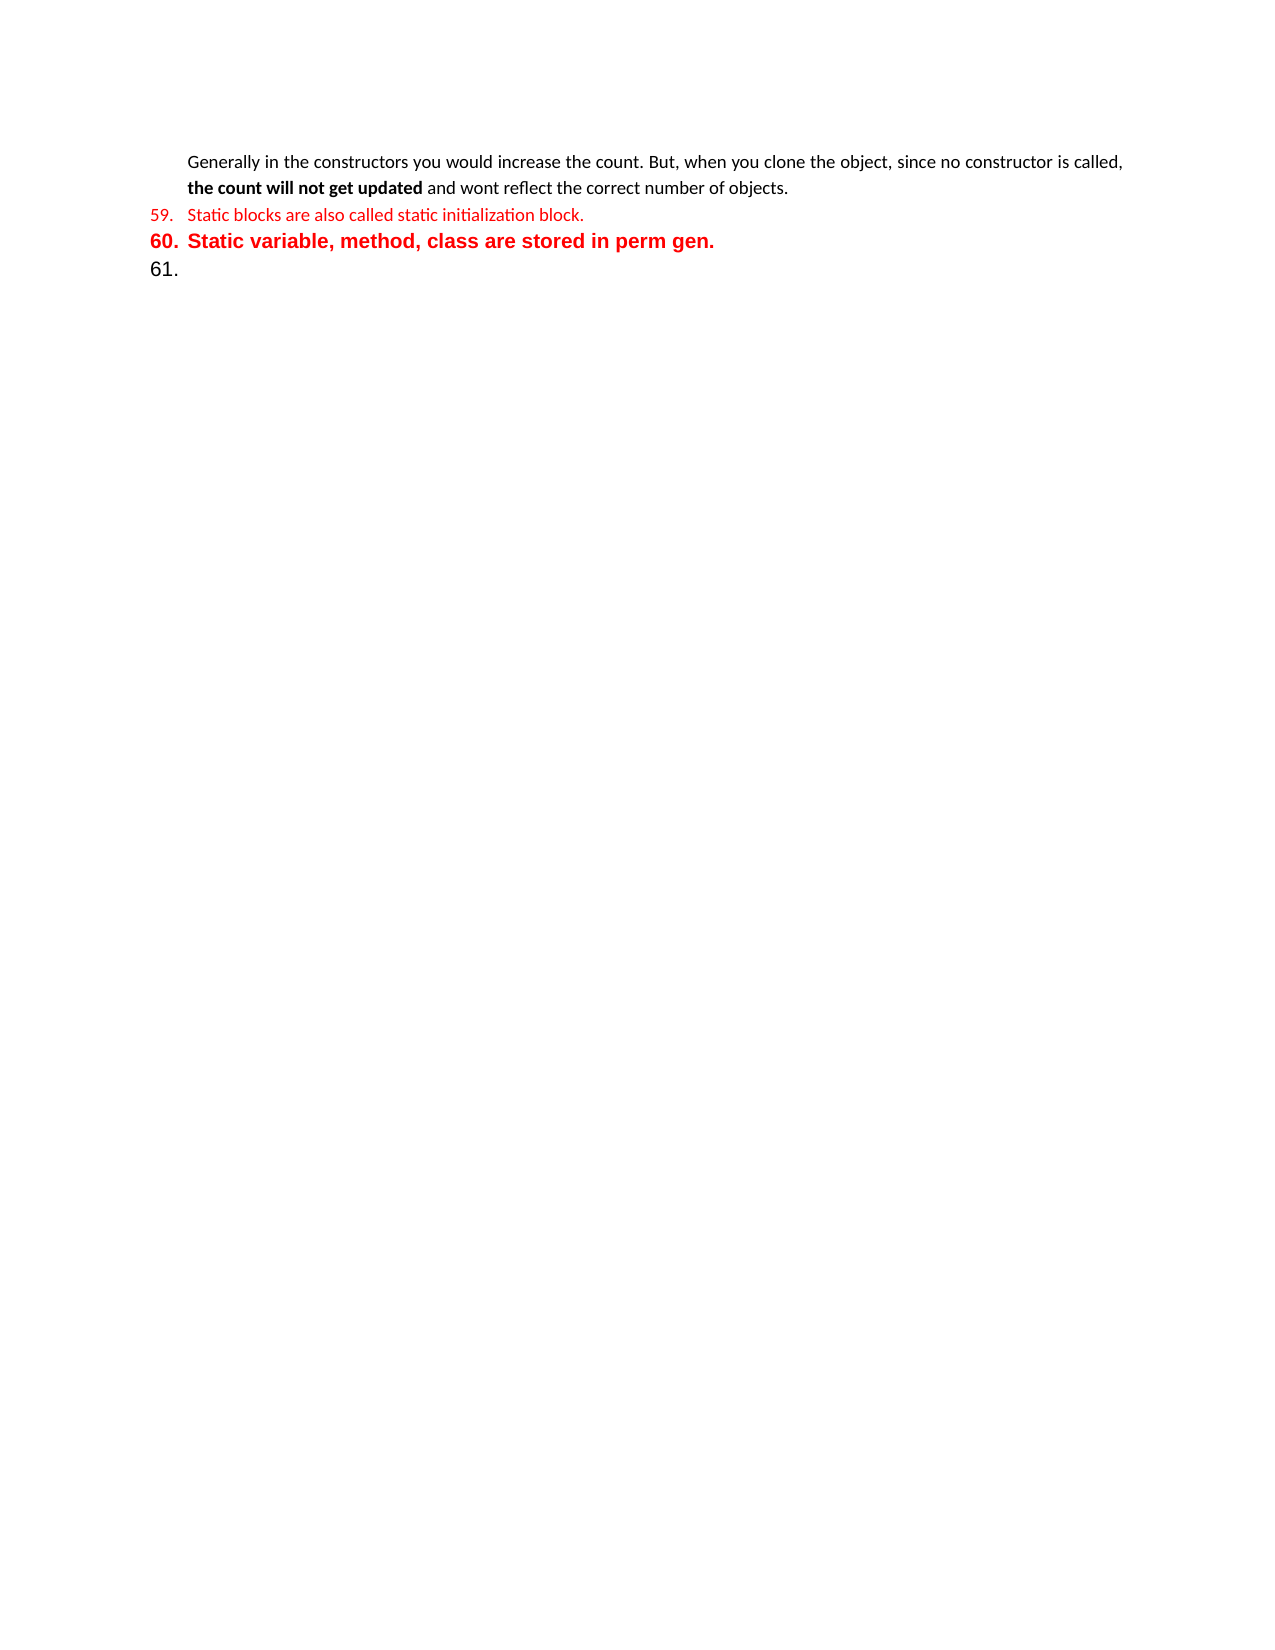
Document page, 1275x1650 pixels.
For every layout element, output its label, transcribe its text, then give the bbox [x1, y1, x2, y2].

list Static variable, method, class are stored in perm gen. [150, 229, 1125, 253]
list Static blocks are also called static initialization block. [150, 203, 1125, 226]
list Generally in the constructors you would increase the count. But, when you clone the object, since no constructor is called, the count will not get updated and wont reflect the correct number of objects. [150, 150, 1125, 199]
